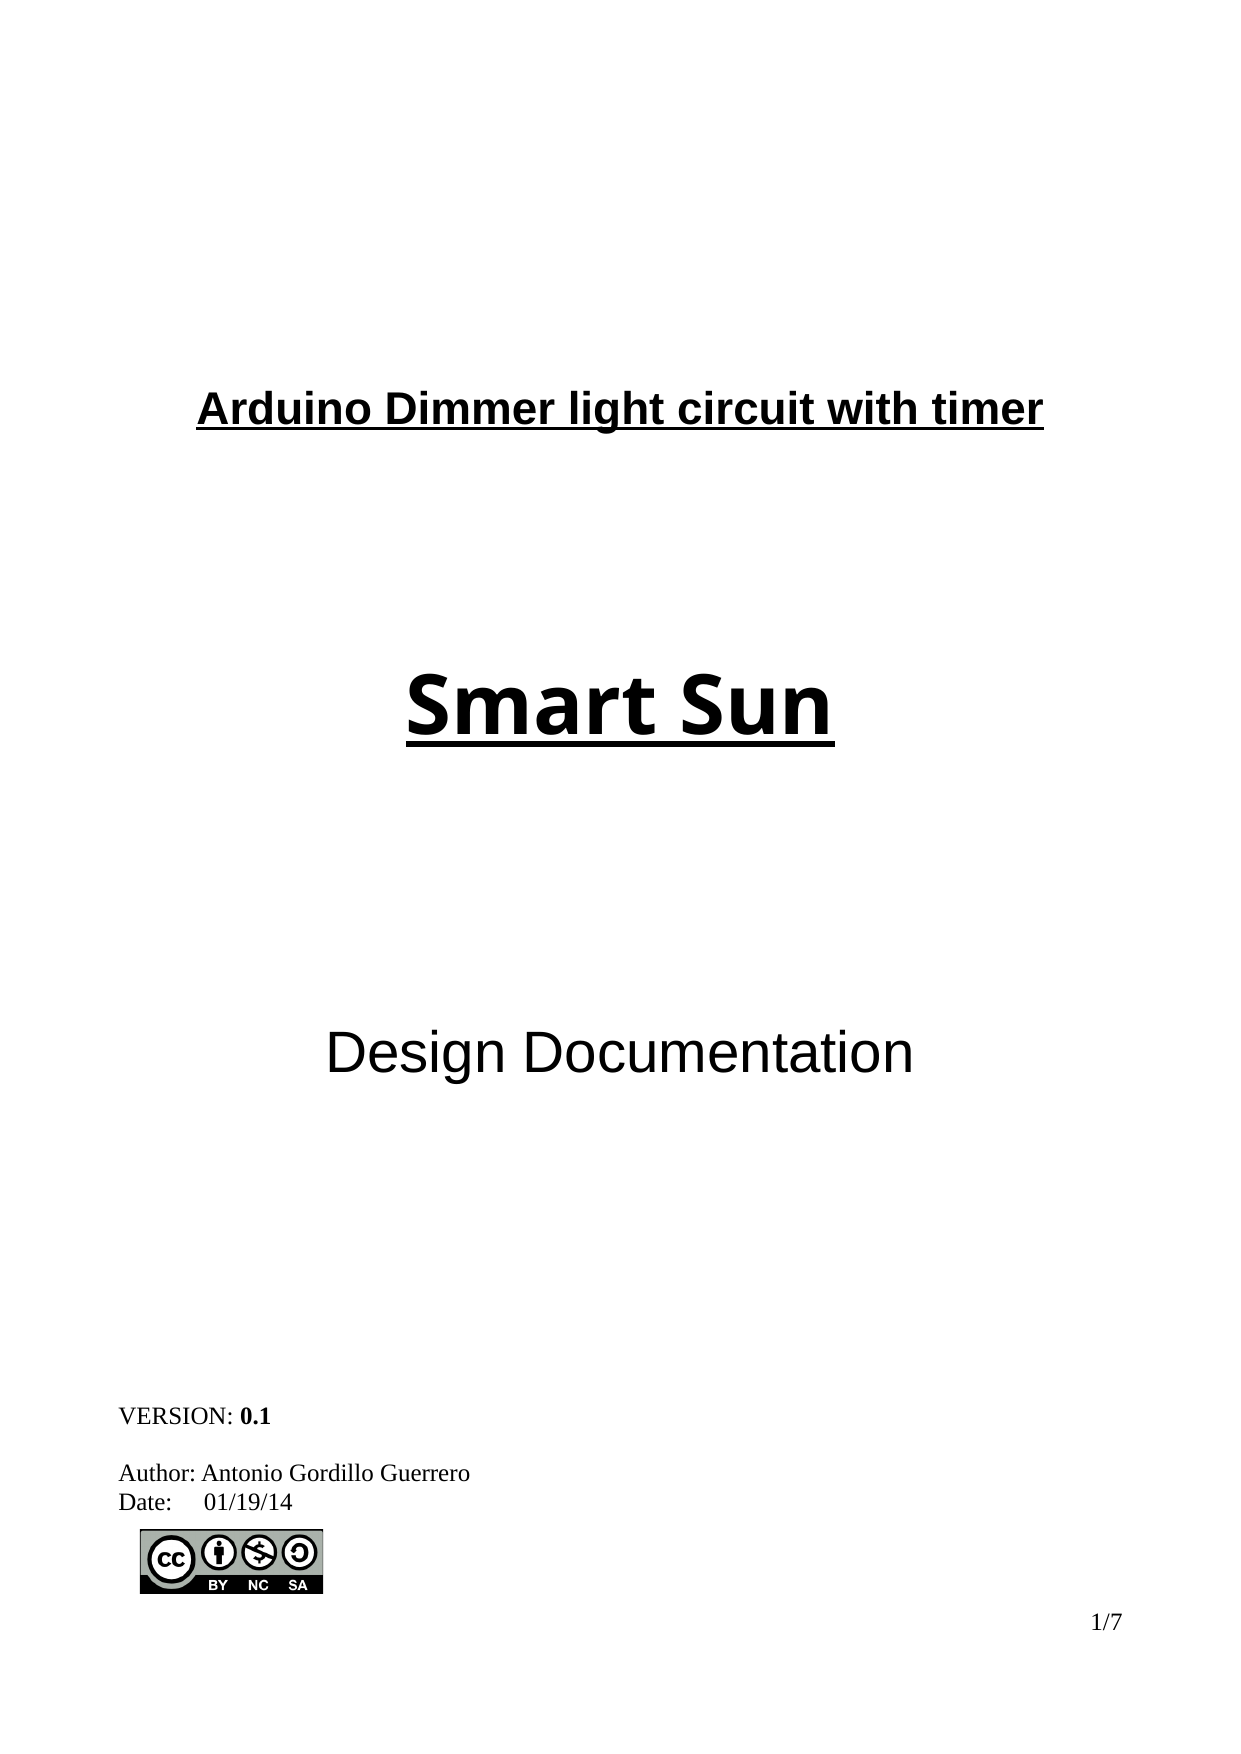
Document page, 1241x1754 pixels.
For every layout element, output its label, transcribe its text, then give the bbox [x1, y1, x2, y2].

text Author: Antonio Gordillo Guerrero [118, 1458, 1122, 1487]
picture [139, 1529, 324, 1594]
text VERSION: 0.1 [118, 1401, 1122, 1429]
text Arduino Dimmer light circuit with timer [118, 382, 1122, 434]
text Smart Sun [118, 645, 1122, 759]
text Date: 01/19/14 [118, 1487, 1122, 1516]
text Design Documentation [118, 1017, 1122, 1084]
